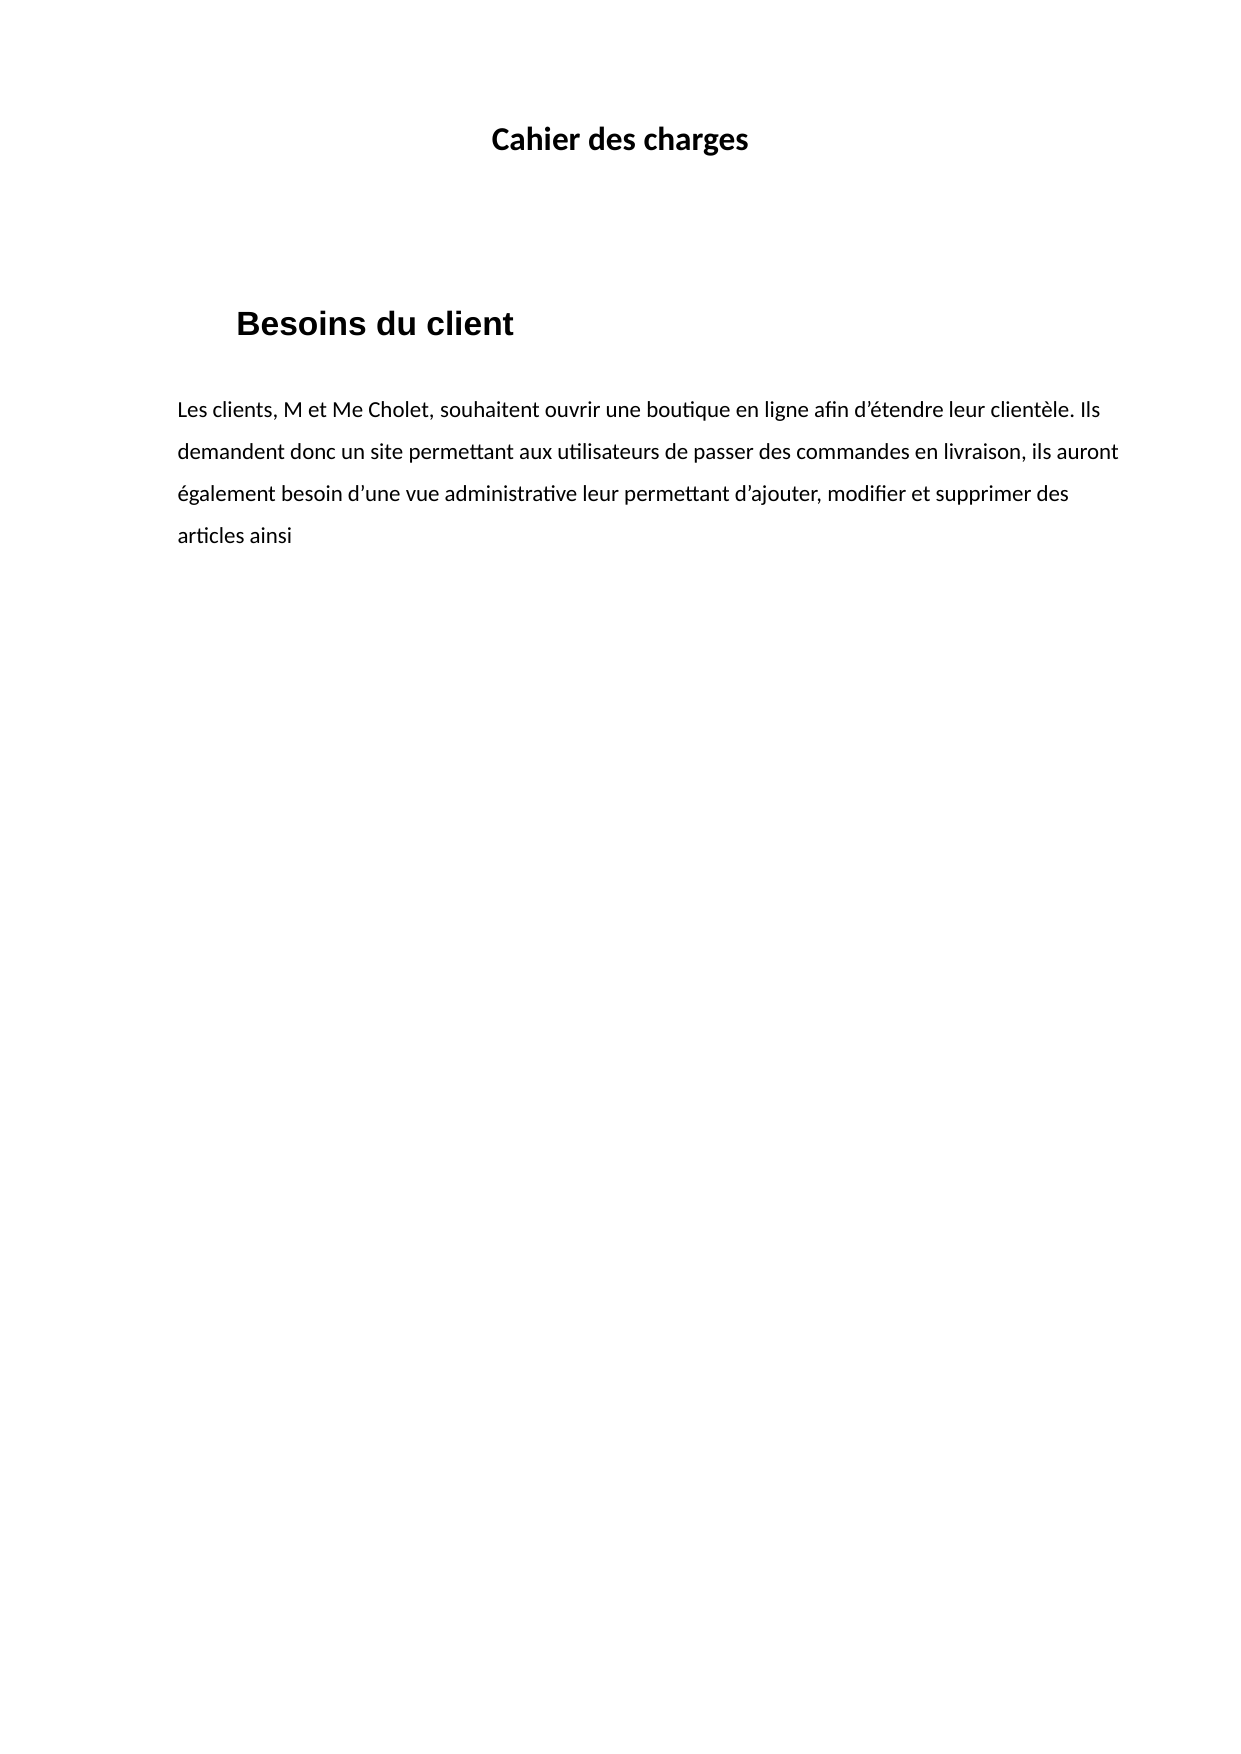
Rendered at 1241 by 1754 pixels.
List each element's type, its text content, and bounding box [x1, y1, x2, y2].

subtitle Cahier des charges [118, 118, 1122, 159]
subtitle Besoins du client [236, 304, 1122, 342]
subtitle Les clients, M et Me Cholet, souhaitent ouvrir une boutique en ligne afin d’étendre leur clientèle. Ils demandent donc un site permettant aux utilisateurs de passer des commandes en livraison, ils auront également besoin d’une vue administrative leur permettant d’ajouter, modifier et supprimer des articles ainsi [177, 395, 1122, 549]
